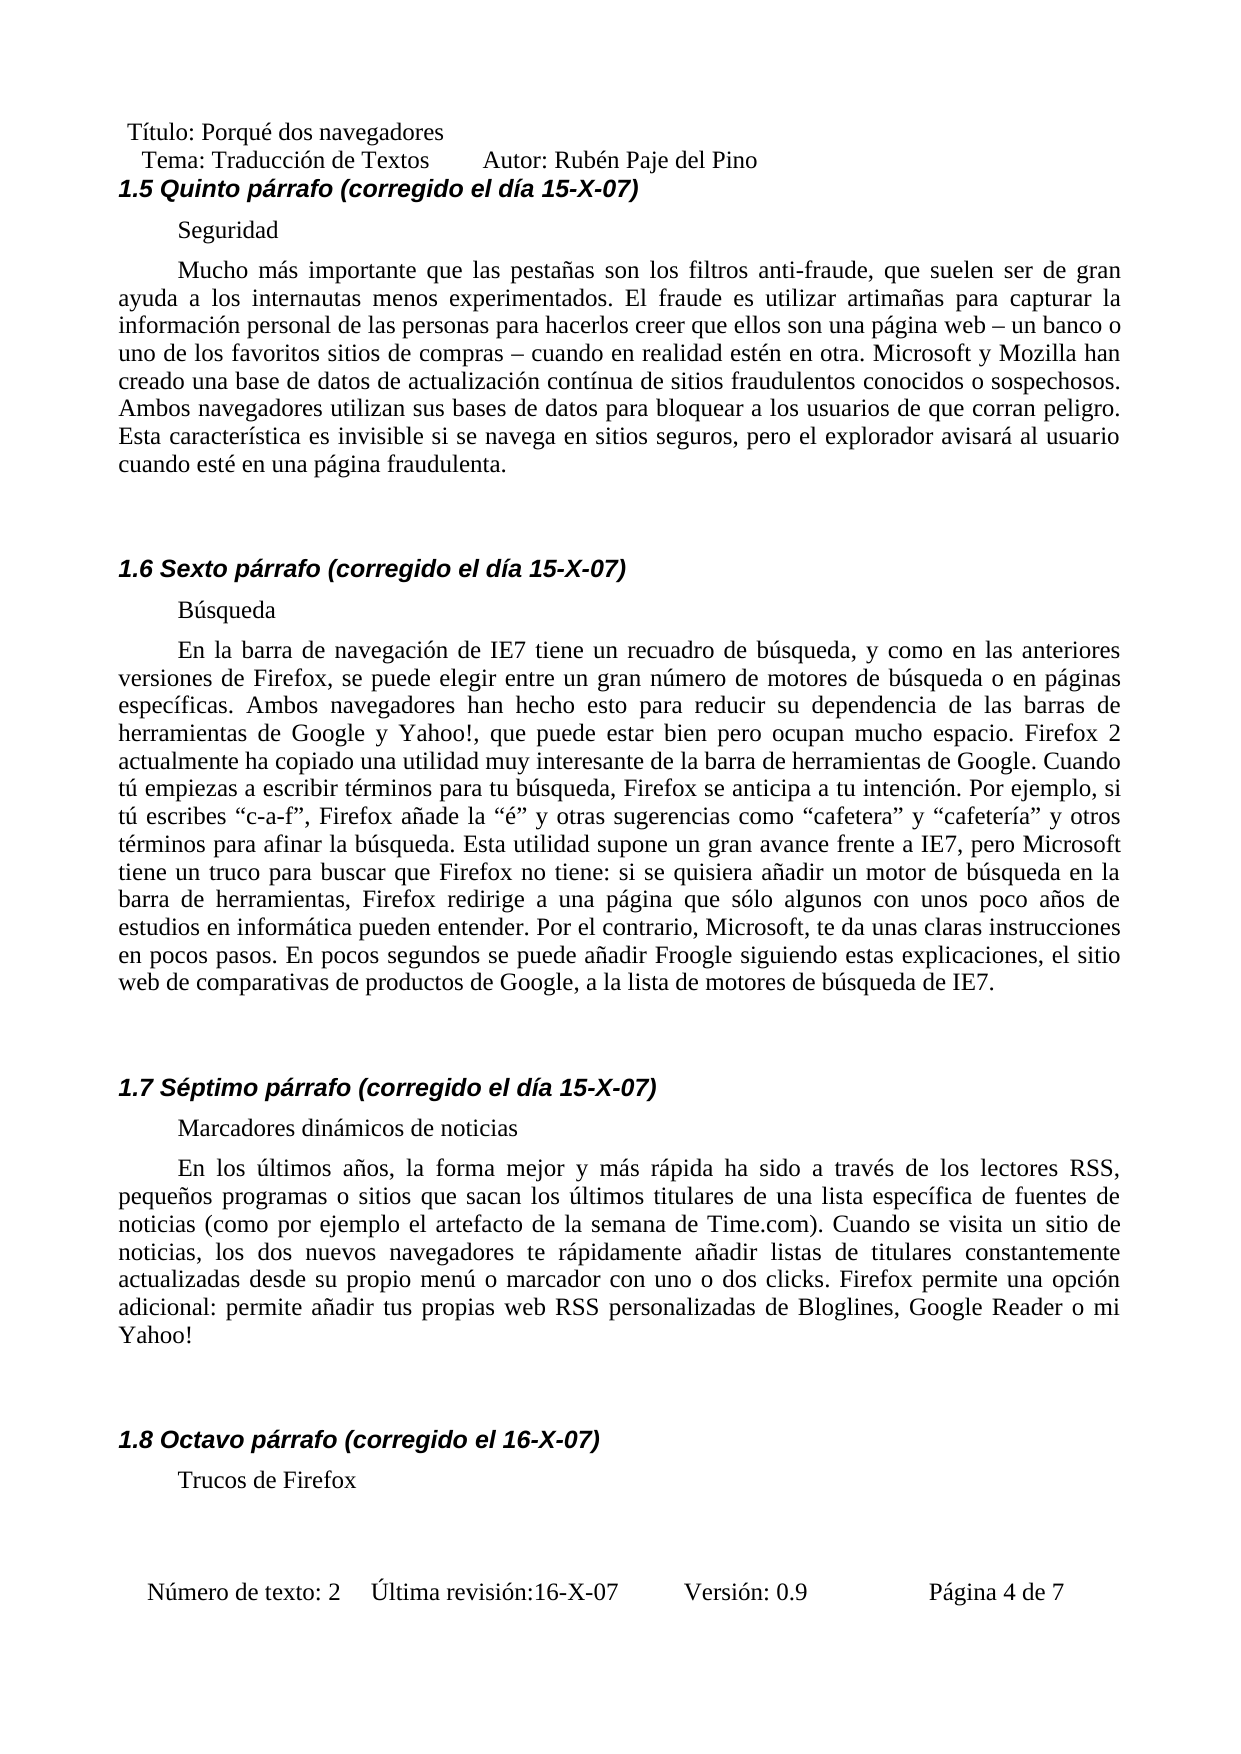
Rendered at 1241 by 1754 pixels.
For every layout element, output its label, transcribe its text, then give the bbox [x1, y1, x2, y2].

subtitle 1.7 Séptimo párrafo (corregido el día 15-X-07) [118, 1074, 1122, 1102]
subtitle 1.5 Quinto párrafo (corregido el día 15-X-07) [118, 175, 1122, 203]
text Búsqueda [118, 596, 1122, 623]
text Trucos de Firefox [118, 1467, 1122, 1494]
text En la barra de navegación de IE7 tiene un recuadro de búsqueda, y como en las anteriores versiones de Firefox, se puede elegir entre un gran número de motores de búsqueda o en páginas específicas. Ambos navegadores han hecho esto para reducir su dependencia de las barras de herramientas de Google y Yahoo!, que puede estar bien pero ocupan mucho espacio. Firefox 2 actualmente ha copiado una utilidad muy interesante de la barra de herramientas de Google. Cuando tú empiezas a escribir términos para tu búsqueda, Firefox se anticipa a tu intención. Por ejemplo, si tú escribes “c-a-f”, Firefox añade la “é” y otras sugerencias como “cafetera” y “cafetería” y otros términos para afinar la búsqueda. Esta utilidad supone un gran avance frente a IE7, pero Microsoft tiene un truco para buscar que Firefox no tiene: si se quisiera añadir un motor de búsqueda en la barra de herramientas, Firefox redirige a una página que sólo algunos con unos poco años de estudios en informática pueden entender. Por el contrario, Microsoft, te da unas claras instrucciones en pocos pasos. En pocos segundos se puede añadir Froogle siguiendo estas explicaciones, el sitio web de comparativas de productos de Google, a la lista de motores de búsqueda de IE7. [118, 636, 1122, 996]
text Mucho más importante que las pestañas son los filtros anti-fraude, que suelen ser de gran ayuda a los internautas menos experimentados. El fraude es utilizar artimañas para capturar la información personal de las personas para hacerlos creer que ellos son una página web – un banco o uno de los favoritos sitios de compras – cuando en realidad estén en otra. Microsoft y Mozilla han creado una base de datos de actualización contínua de sitios fraudulentos conocidos o sospechosos. Ambos navegadores utilizan sus bases de datos para bloquear a los usuarios de que corran peligro. Esta característica es invisible si se navega en sitios seguros, pero el explorador avisará al usuario cuando esté en una página fraudulenta. [118, 256, 1122, 478]
text Marcadores dinámicos de noticias [118, 1114, 1122, 1142]
subtitle 1.8 Octavo párrafo (corregido el 16-X-07) [118, 1426, 1122, 1454]
text Seguridad [118, 216, 1122, 243]
subtitle 1.6 Sexto párrafo (corregido el día 15-X-07) [118, 555, 1122, 583]
text En los últimos años, la forma mejor y más rápida ha sido a través de los lectores RSS, pequeños programas o sitios que sacan los últimos titulares de una lista específica de fuentes de noticias (como por ejemplo el artefacto de la semana de Time.com). Cuando se visita un sitio de noticias, los dos nuevos navegadores te rápidamente añadir listas de titulares constantemente actualizadas desde su propio menú o marcador con uno o dos clicks. Firefox permite una opción adicional: permite añadir tus propias web RSS personalizadas de Bloglines, Google Reader o mi Yahoo! [118, 1154, 1122, 1348]
